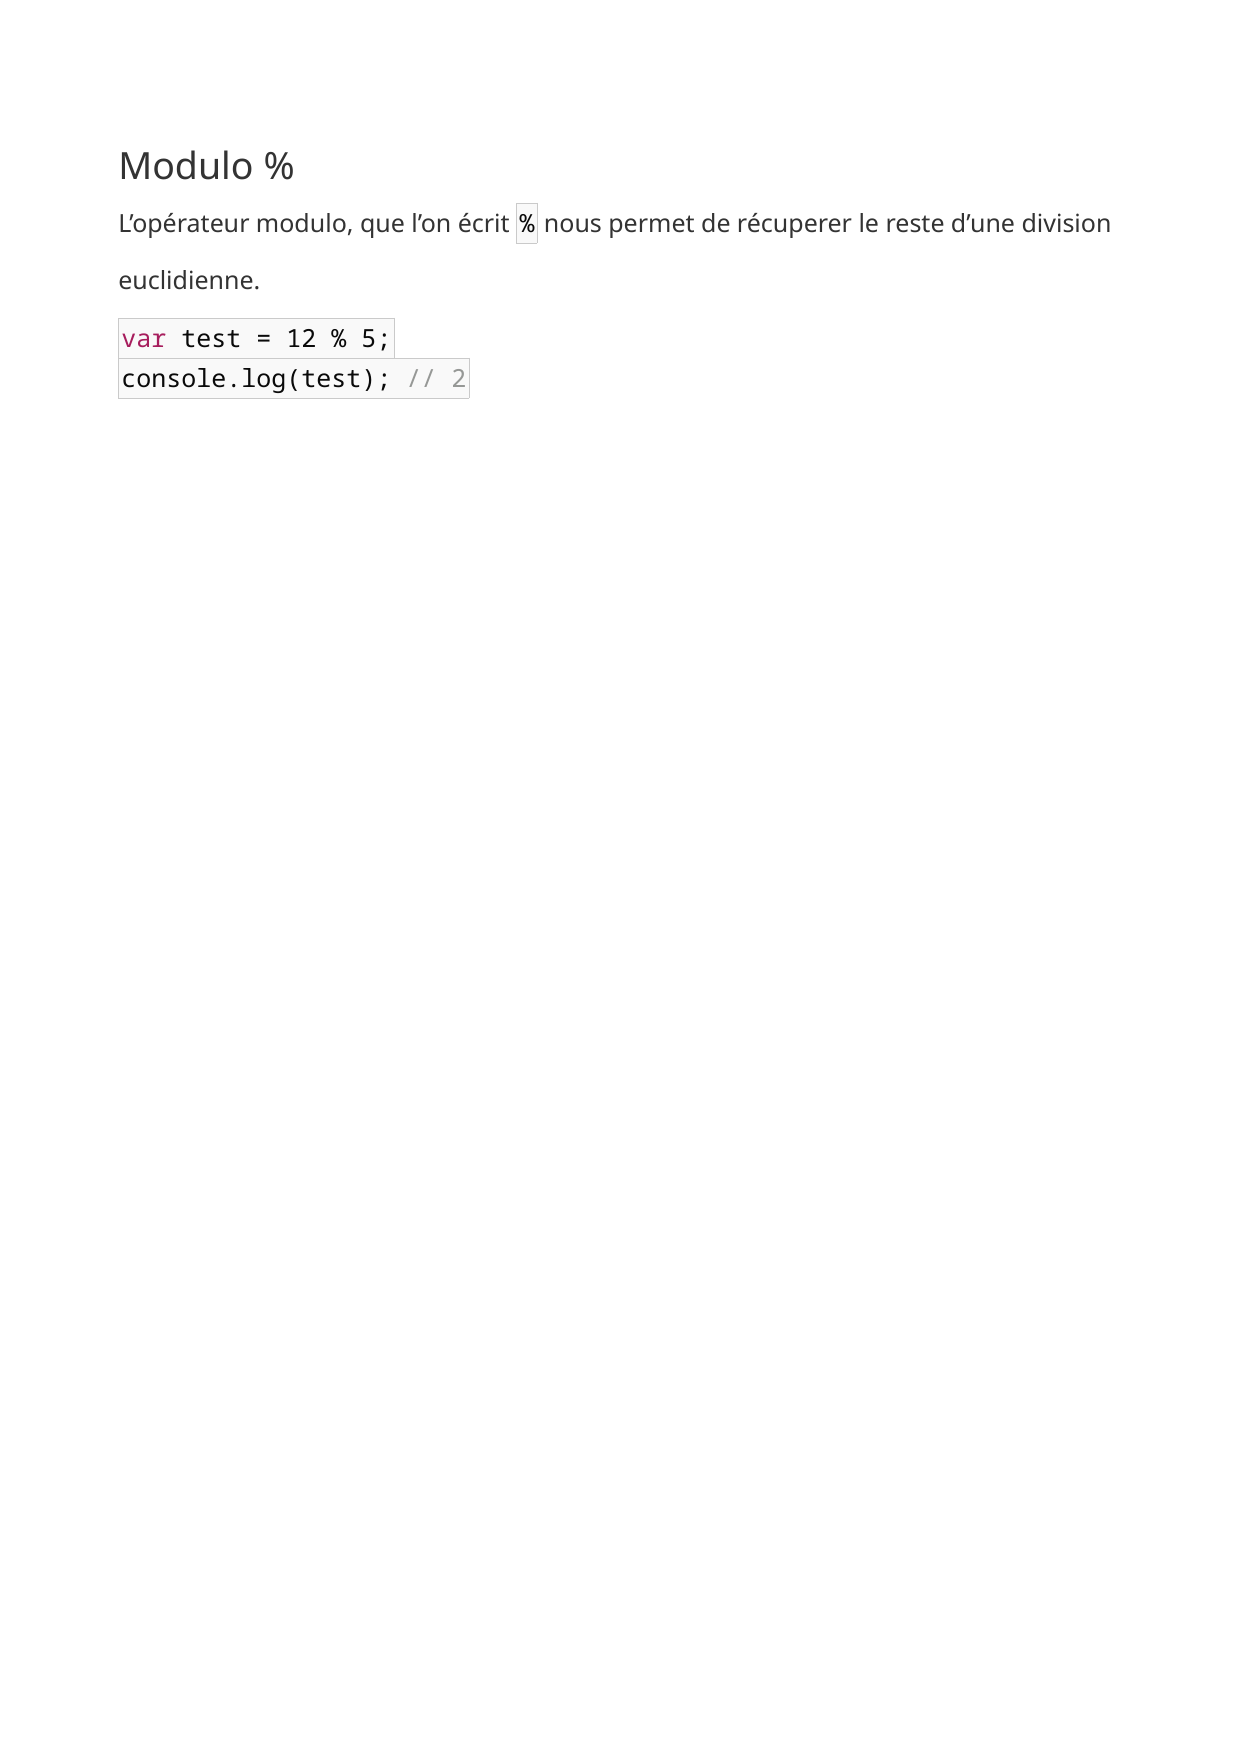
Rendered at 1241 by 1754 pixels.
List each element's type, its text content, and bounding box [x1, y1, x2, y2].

subtitle Modulo % [118, 139, 1122, 190]
text var test = 12 % 5; [119, 319, 394, 358]
text [395, 317, 1122, 358]
text [470, 358, 1122, 398]
text console.log(test); // 2 [119, 359, 469, 398]
text L’opérateur modulo, que l’on écrit % nous permet de récuperer le reste d’une division euclidienne. [118, 202, 1122, 297]
